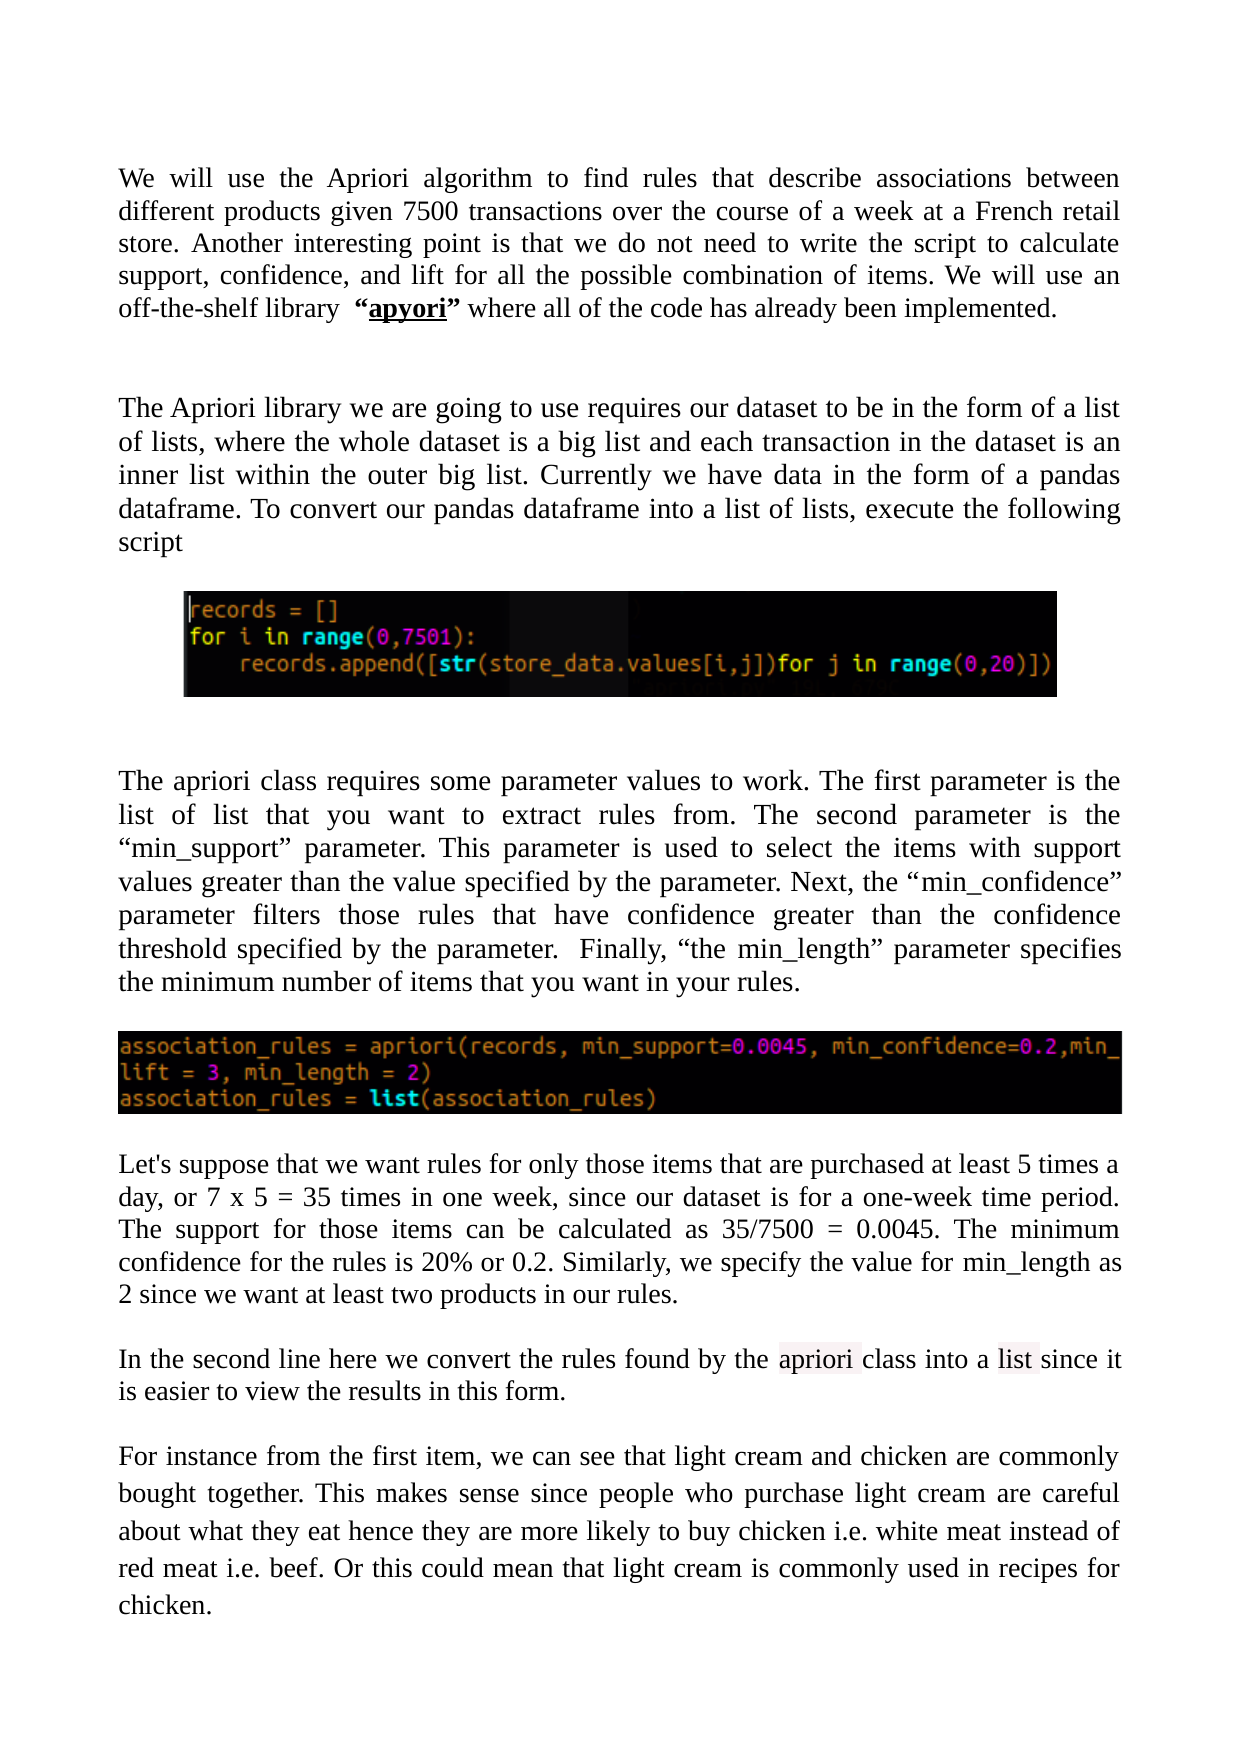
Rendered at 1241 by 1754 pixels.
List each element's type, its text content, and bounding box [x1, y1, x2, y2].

picture [118, 1031, 1123, 1114]
text For instance from the first item, we can see that light cream and chicken are commonly bought together. This makes sense since people who purchase light cream are careful about what they eat hence they are more likely to buy chicken i.e. white meat instead of red meat i.e. beef. Or this could mean that light cream is commonly used in recipes for chicken. [118, 1439, 1122, 1620]
text The Apriori library we are going to use requires our dataset to be in the form of a list of lists, where the whole dataset is a big list and each transaction in the dataset is an inner list within the outer big list. Currently we have data in the form of a pandas dataframe. To convert our pandas dataframe into a list of lists, execute the following script [118, 390, 1122, 558]
text The apriori class requires some parameter values to work. The first parameter is the list of list that you want to extract rules from. The second parameter is the “min_support” parameter. This parameter is used to select the items with support values greater than the value specified by the parameter. Next, the “min_confidence” parameter filters those rules that have confidence greater than the confidence threshold specified by the parameter. Finally, “the min_length” parameter specifies the minimum number of items that you want in your rules. [118, 763, 1122, 998]
text In the second line here we convert the rules found by the apriori class into a list since it is easier to view the results in this form. [118, 1342, 1122, 1407]
picture [183, 591, 1057, 697]
text Let's suppose that we want rules for only those items that are purchased at least 5 times a day, or 7 x 5 = 35 times in one week, since our dataset is for a one-week time period. The support for those items can be calculated as 35/7500 = 0.0045. The minimum confidence for the rules is 20% or 0.2. Similarly, we specify the value for min_length as 2 since we want at least two products in our rules. [118, 1148, 1122, 1309]
text We will use the Apriori algorithm to find rules that describe associations between different products given 7500 transactions over the course of a week at a French retail store. Another interesting point is that we do not need to write the script to calculate support, confidence, and lift for all the possible combination of items. We will use an off-the-shelf library “apyori” where all of the code has already been implemented. [118, 161, 1122, 323]
